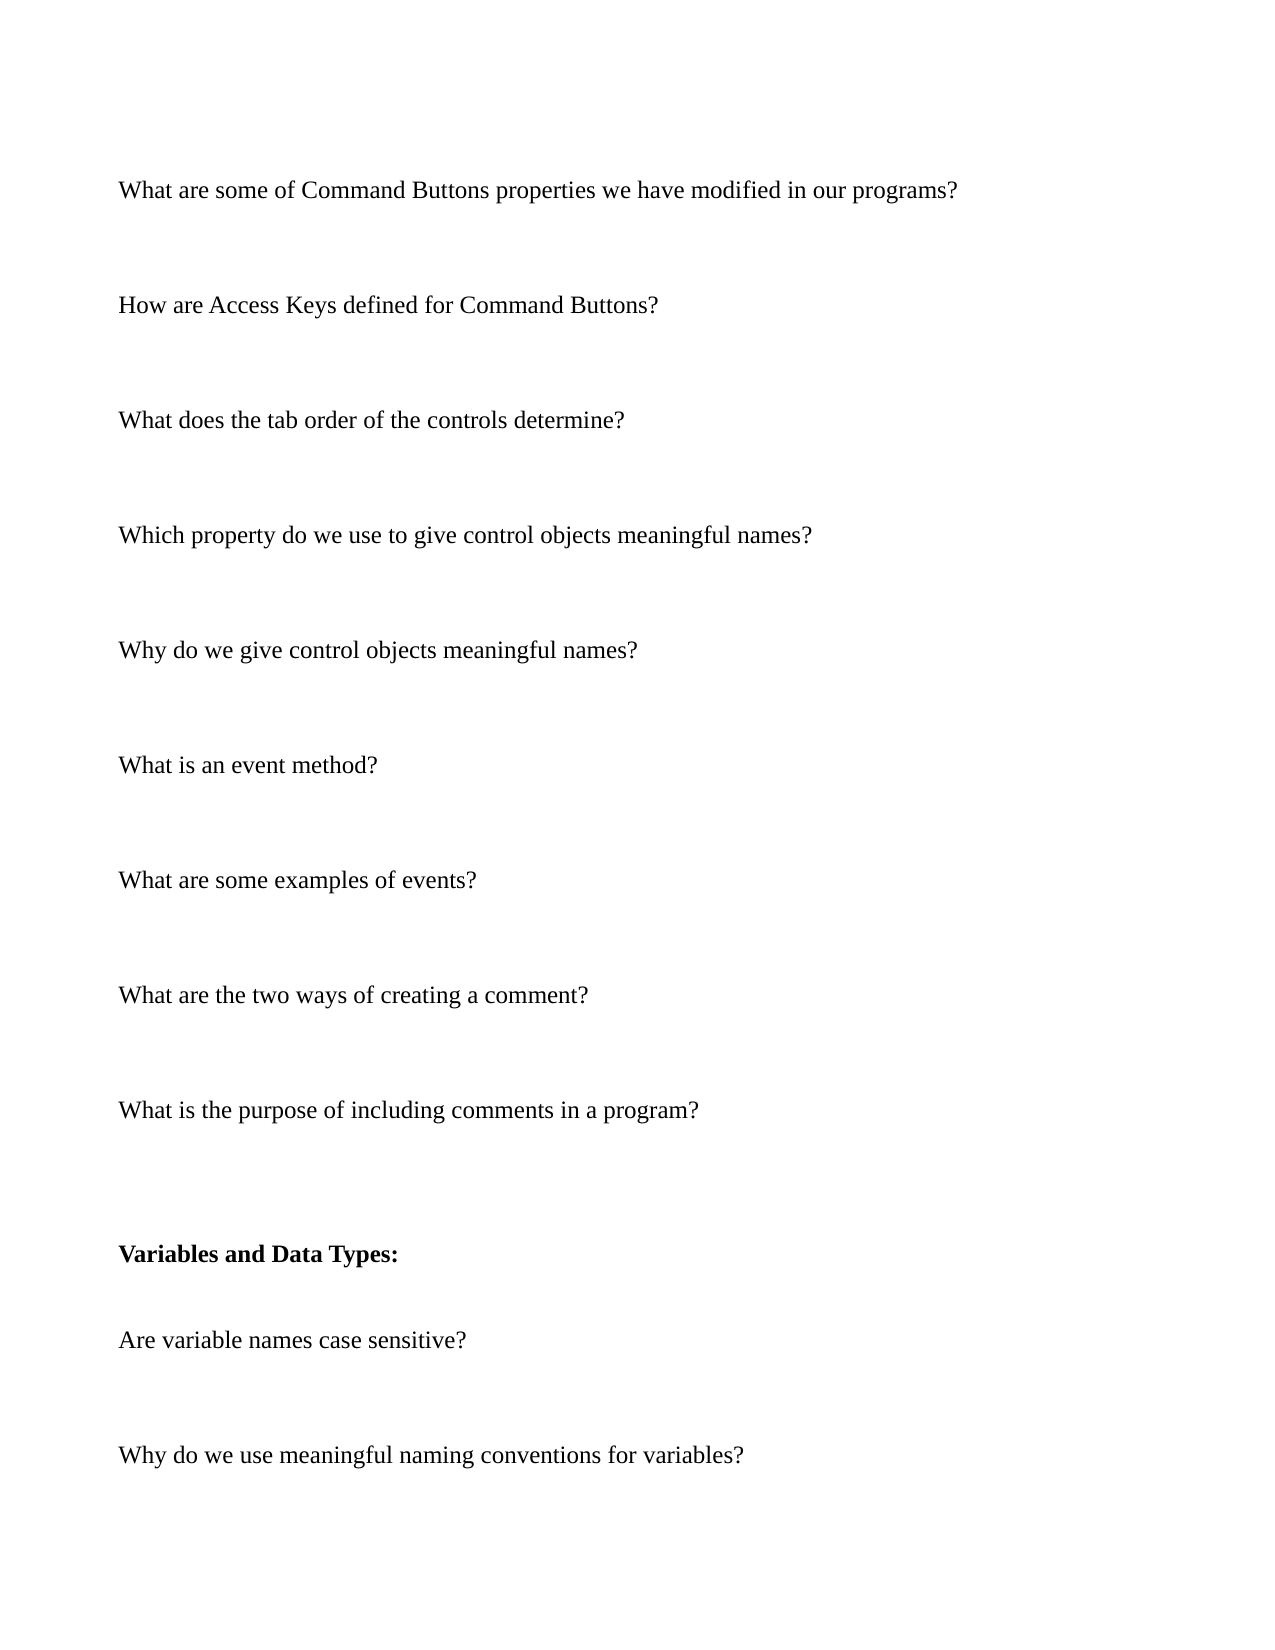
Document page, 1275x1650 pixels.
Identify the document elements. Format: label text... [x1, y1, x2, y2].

text What are some of Command Buttons properties we have modified in our programs? How are Access Keys defined for Command Buttons? What does the tab order of the controls determine? Which property do we use to give control objects meaningful names? Why do we give control objects meaningful names? What is an event method? What are some examples of events? What are the two ways of creating a comment? What is the purpose of including comments in a program? Variables and Data Types: Are variable names case sensitive? Why do we use meaningful naming conventions for variables? [118, 118, 1157, 1527]
